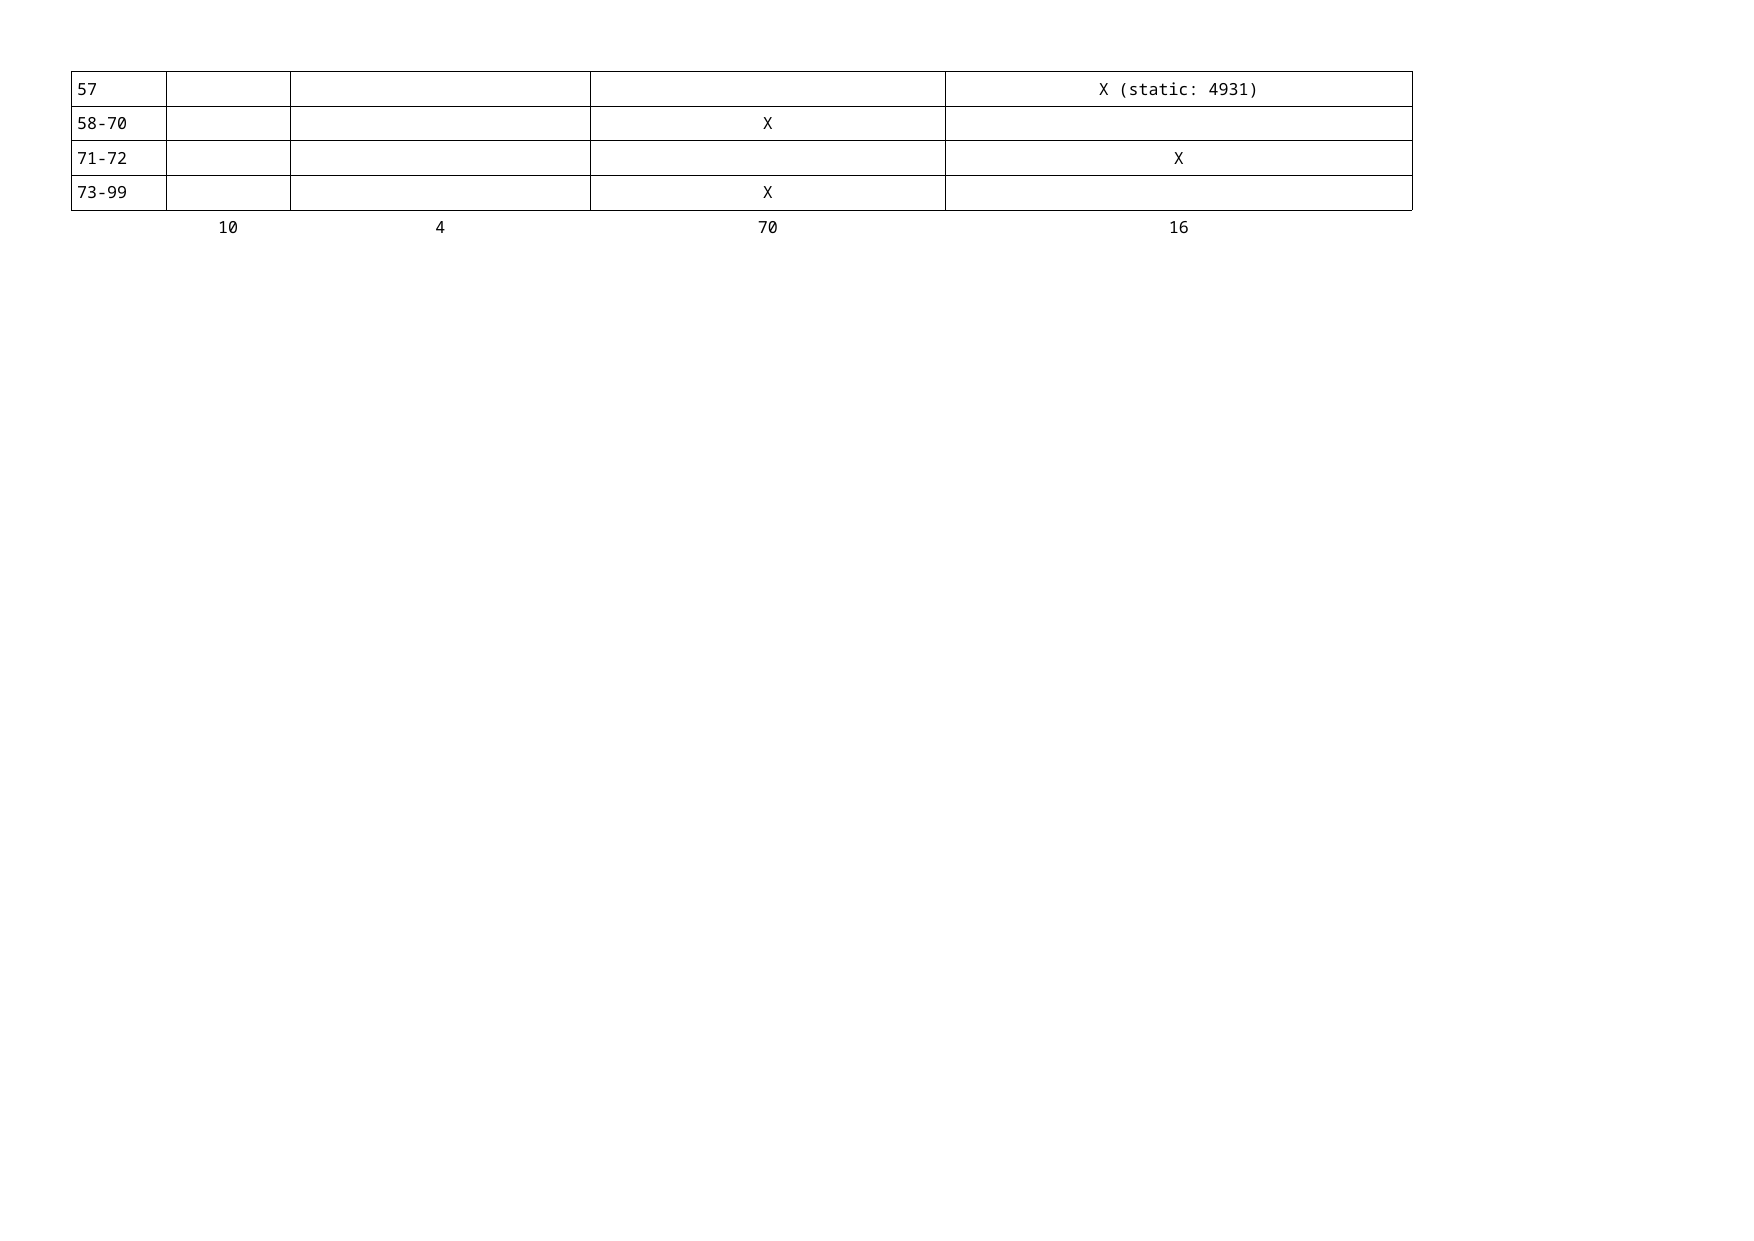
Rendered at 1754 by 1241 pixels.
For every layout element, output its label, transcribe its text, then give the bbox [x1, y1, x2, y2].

table_cell 71-72 [72, 141, 166, 175]
table_cell [291, 72, 590, 106]
table_cell 4 [290, 211, 591, 244]
table_cell [291, 107, 590, 140]
table_cell 58-70 [72, 107, 166, 140]
table_cell X [591, 176, 945, 209]
table_cell 16 [945, 211, 1412, 244]
table_cell [167, 107, 290, 140]
table_cell [167, 141, 290, 175]
table_cell [291, 141, 590, 175]
table_cell [946, 107, 1412, 140]
table_cell 57 [72, 72, 166, 106]
table_cell [71, 211, 166, 244]
table_cell X [946, 141, 1412, 175]
table_cell 10 [166, 211, 290, 244]
table_cell X [591, 107, 945, 140]
table_cell [946, 176, 1412, 209]
table_cell [591, 72, 945, 106]
table_cell [291, 176, 590, 209]
table_cell [167, 176, 290, 209]
table_cell [167, 72, 290, 106]
table_cell [591, 141, 945, 175]
table_cell 73-99 [72, 176, 166, 209]
table_cell 70 [591, 211, 945, 244]
table_cell X (static: 4931) [946, 72, 1412, 106]
